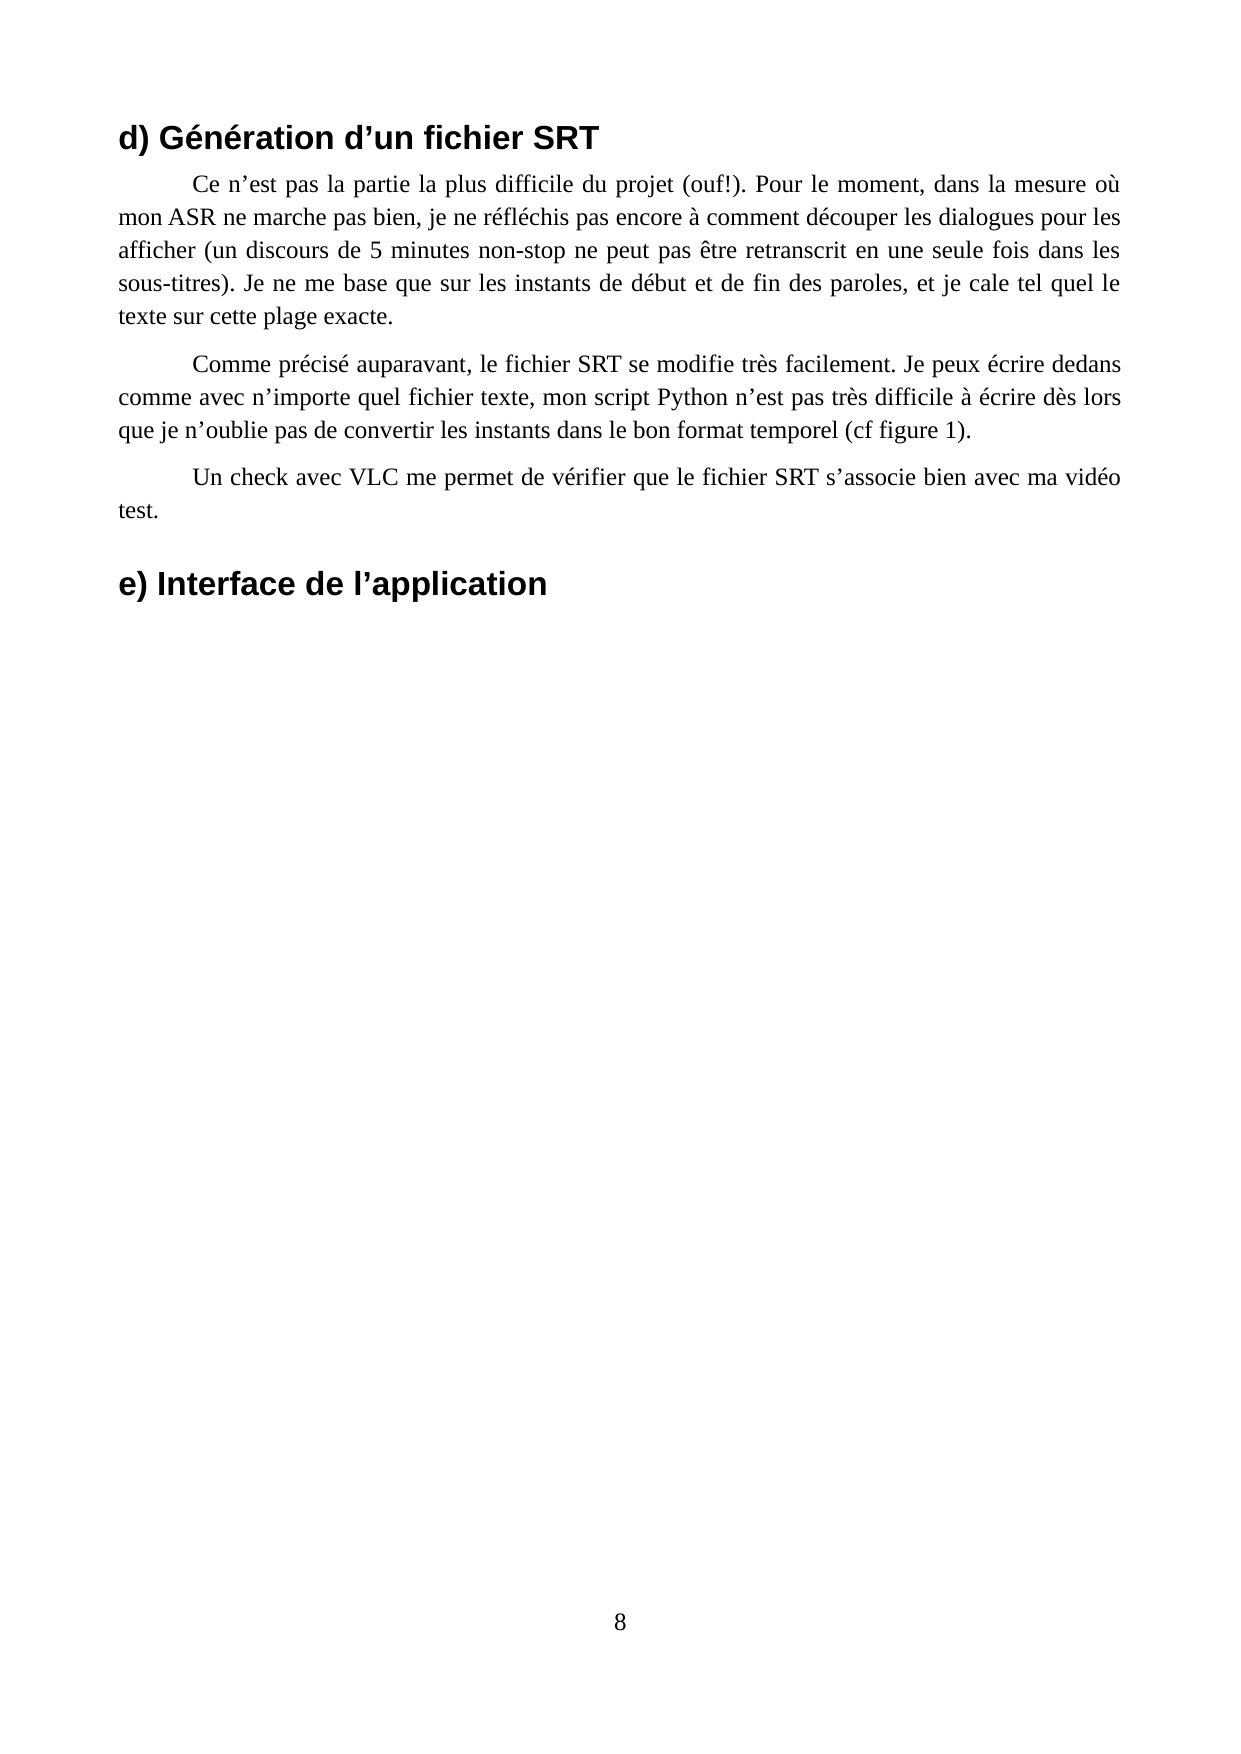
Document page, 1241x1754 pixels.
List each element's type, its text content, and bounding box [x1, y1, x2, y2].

text Comme précisé auparavant, le fichier SRT se modifie très facilement. Je peux écrire dedans comme avec n’importe quel fichier texte, mon script Python n’est pas très difficile à écrire dès lors que je n’oublie pas de convertir les instants dans le bon format temporel (cf figure 1). [118, 349, 1122, 443]
text Ce n’est pas la partie la plus difficile du projet (ouf!). Pour le moment, dans la mesure où mon ASR ne marche pas bien, je ne réfléchis pas encore à comment découper les dialogues pour les afficher (un discours de 5 minutes non-stop ne peut pas être retranscrit en une seule fois dans les sous-titres). Je ne me base que sur les instants de début et de fin des paroles, et je cale tel quel le texte sur cette plage exacte. [118, 169, 1122, 330]
text Un check avec VLC me permet de vérifier que le fichier SRT s’associe bien avec ma vidéo test. [118, 462, 1122, 524]
subtitle e) Interface de l’application [118, 564, 1122, 602]
subtitle d) Génération d’un fichier SRT [118, 118, 1122, 157]
